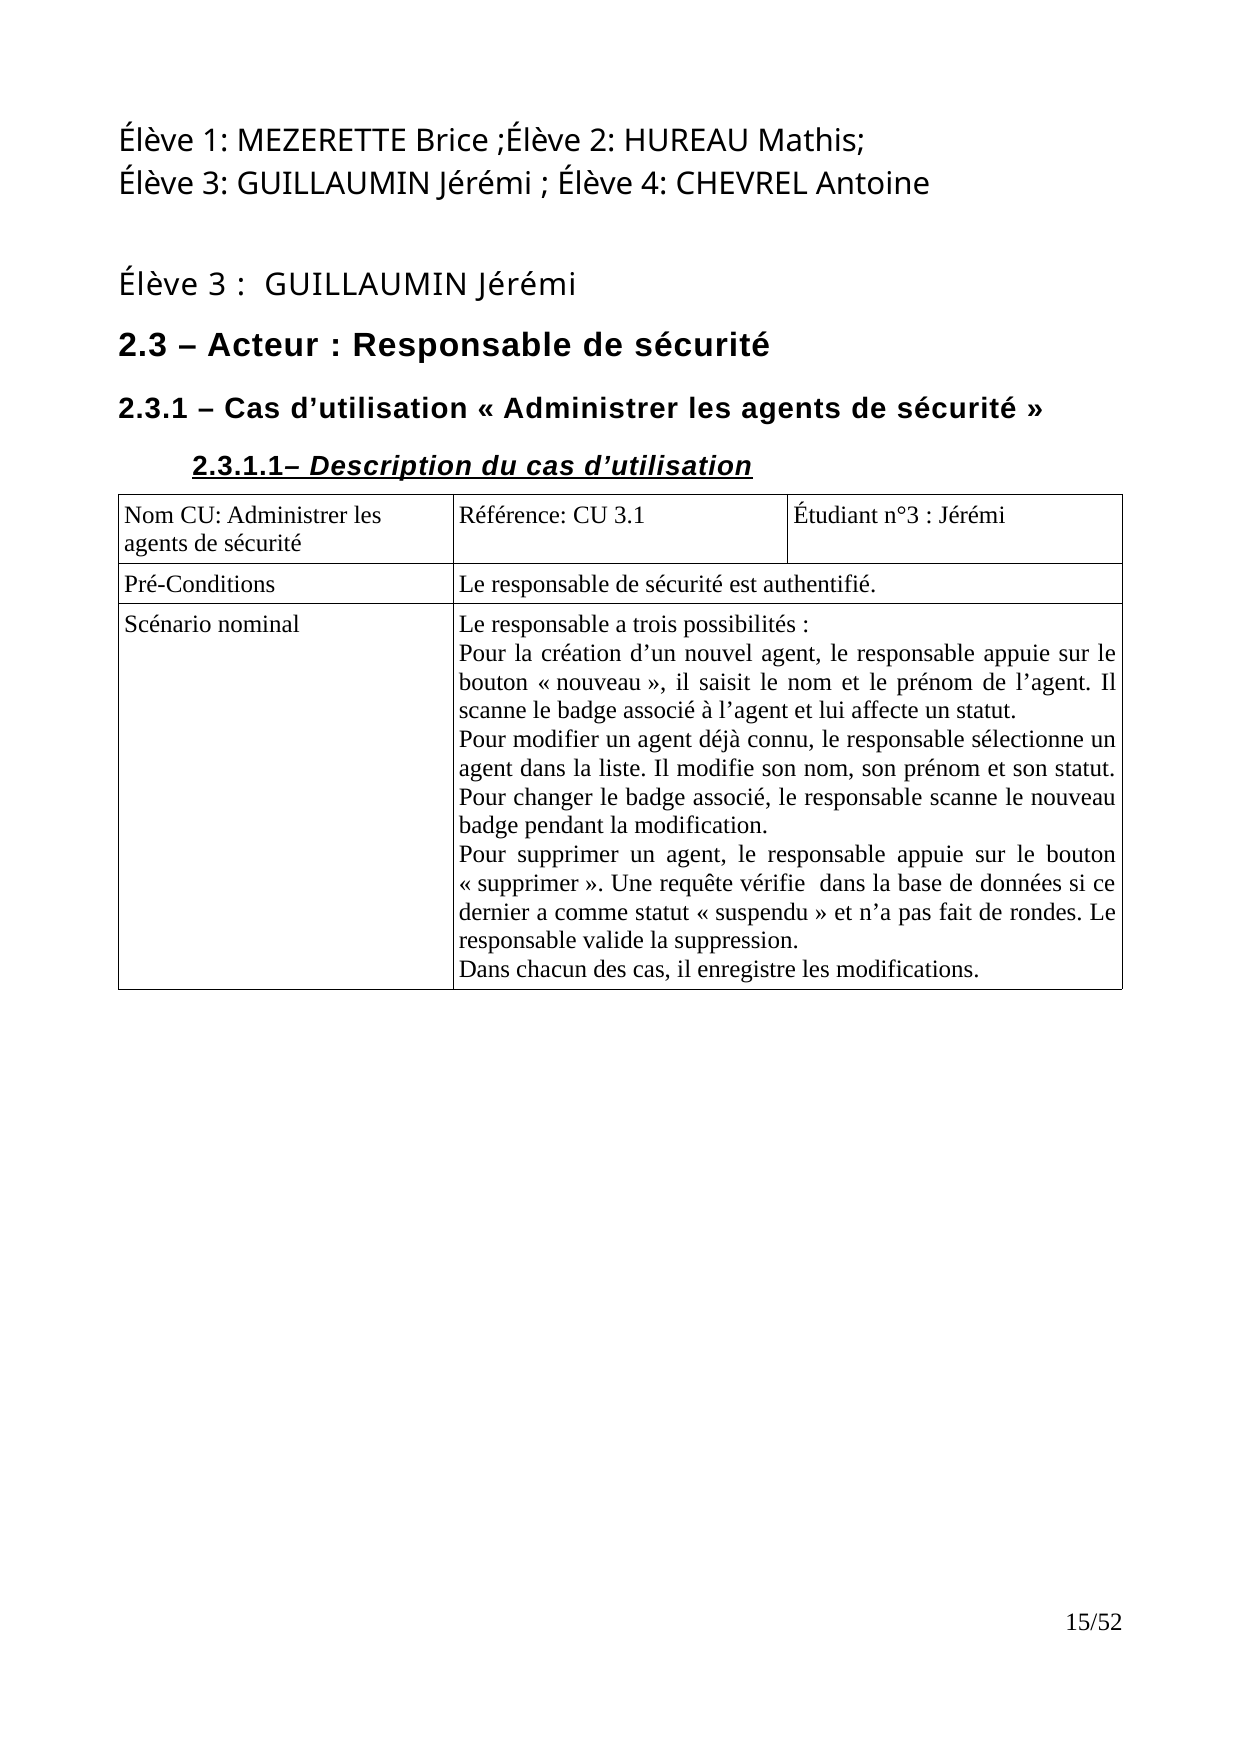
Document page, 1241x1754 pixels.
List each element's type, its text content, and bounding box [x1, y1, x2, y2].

table_cell Pré-Conditions [119, 564, 453, 603]
table_cell Scénario nominal [119, 604, 453, 988]
table_header Étudiant n°3 : Jérémi [788, 495, 1122, 563]
table_header Référence: CU 3.1 [454, 495, 787, 563]
table_cell Le responsable de sécurité est authentifié. [454, 564, 1122, 603]
subtitle 2.3.1 – Cas d’utilisation « Administrer les agents de sécurité » [118, 391, 1122, 424]
subtitle 2.3 – Acteur : Responsable de sécurité [118, 325, 1122, 364]
table_cell Le responsable a trois possibilités : Pour la création d’un nouvel agent, le responsable appuie sur le bouton « nouveau », il saisit le nom et le prénom de l’agent. Il scanne le badge associé à l’agent et lui affecte un statut. Pour modifier un agent déjà connu, le responsable sélectionne un agent dans la liste. Il modifie son nom, son prénom et son statut. Pour changer le badge associé, le responsable scanne le nouveau badge pendant la modification. Pour supprimer un agent, le responsable appuie sur le bouton « supprimer ». Une requête vérifie dans la base de données si ce dernier a comme statut « suspendu » et n’a pas fait de rondes. Le responsable valide la suppression. Dans chacun des cas, il enregistre les modifications. [454, 604, 1122, 988]
table_header Nom CU: Administrer les agents de sécurité [119, 495, 453, 563]
subtitle 2.3.1.1– Description du cas d’utilisation [118, 449, 1122, 481]
text Élève 3 : GUILLAUMIN Jérémi [118, 262, 1122, 304]
